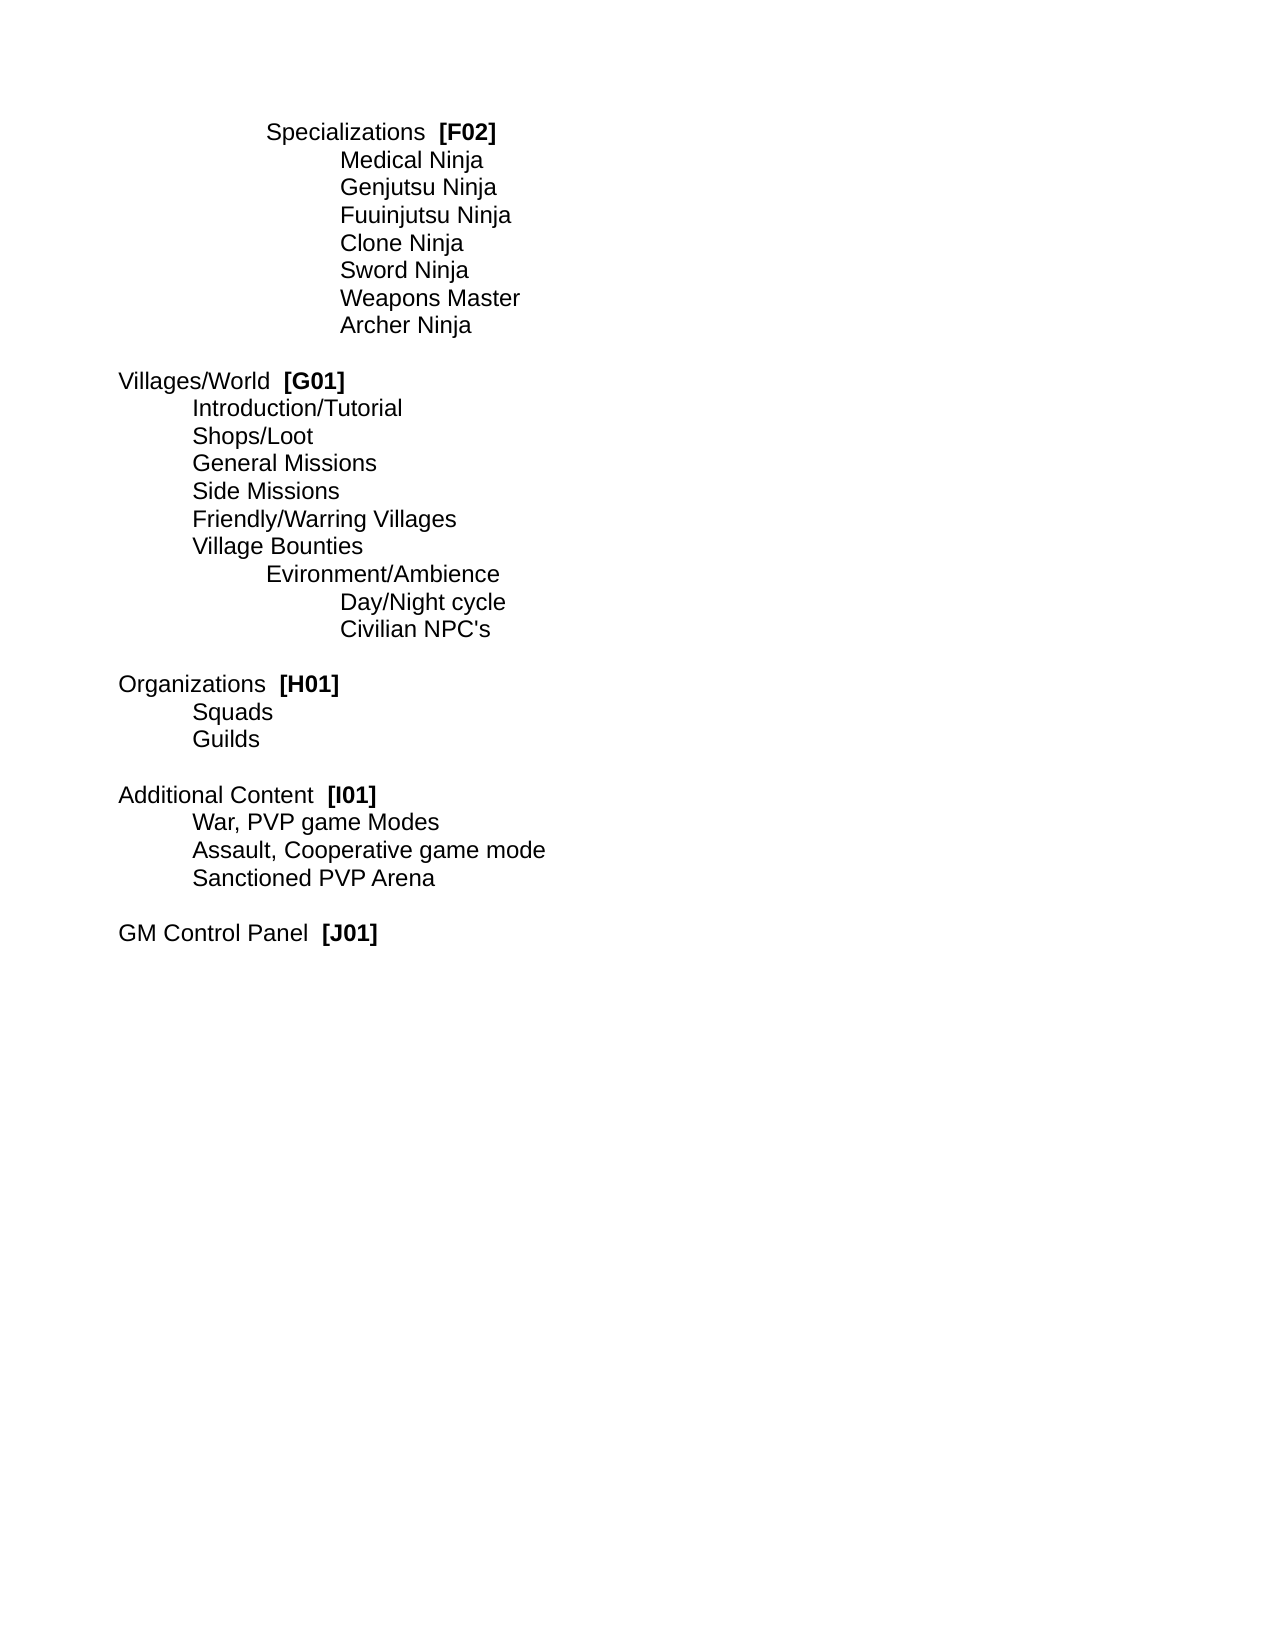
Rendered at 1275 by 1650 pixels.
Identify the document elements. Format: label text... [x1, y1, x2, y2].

text Fuuinjutsu Ninja [118, 201, 1157, 228]
text War, PVP game Modes [118, 808, 1157, 836]
text Introduction/Tutorial [118, 394, 1157, 422]
text Medical Ninja Genjutsu Ninja [118, 146, 1157, 201]
text Civilian NPC's [118, 615, 1157, 643]
text Village Bounties [118, 532, 1157, 560]
text Villages/World [G01] [118, 367, 1157, 394]
text Assault, Cooperative game mode [118, 836, 1157, 863]
text Guilds [118, 725, 1157, 753]
text Evironment/Ambience [118, 560, 1157, 587]
text General Missions [118, 449, 1157, 477]
text Sanctioned PVP Arena [118, 863, 1157, 891]
text Squads [118, 698, 1157, 725]
text Organizations [H01] [118, 670, 1157, 698]
text GM Control Panel [J01] [118, 919, 1157, 946]
text Archer Ninja [118, 311, 1157, 339]
text Sword Ninja [118, 256, 1157, 284]
text Clone Ninja [118, 228, 1157, 256]
text Day/Night cycle [118, 587, 1157, 615]
text Weapons Master [118, 284, 1157, 311]
text Specializations [F02] [118, 118, 1157, 146]
text Additional Content [I01] [118, 781, 1157, 808]
text Friendly/Warring Villages [118, 504, 1157, 532]
text Side Missions [118, 477, 1157, 504]
text Shops/Loot [118, 422, 1157, 449]
